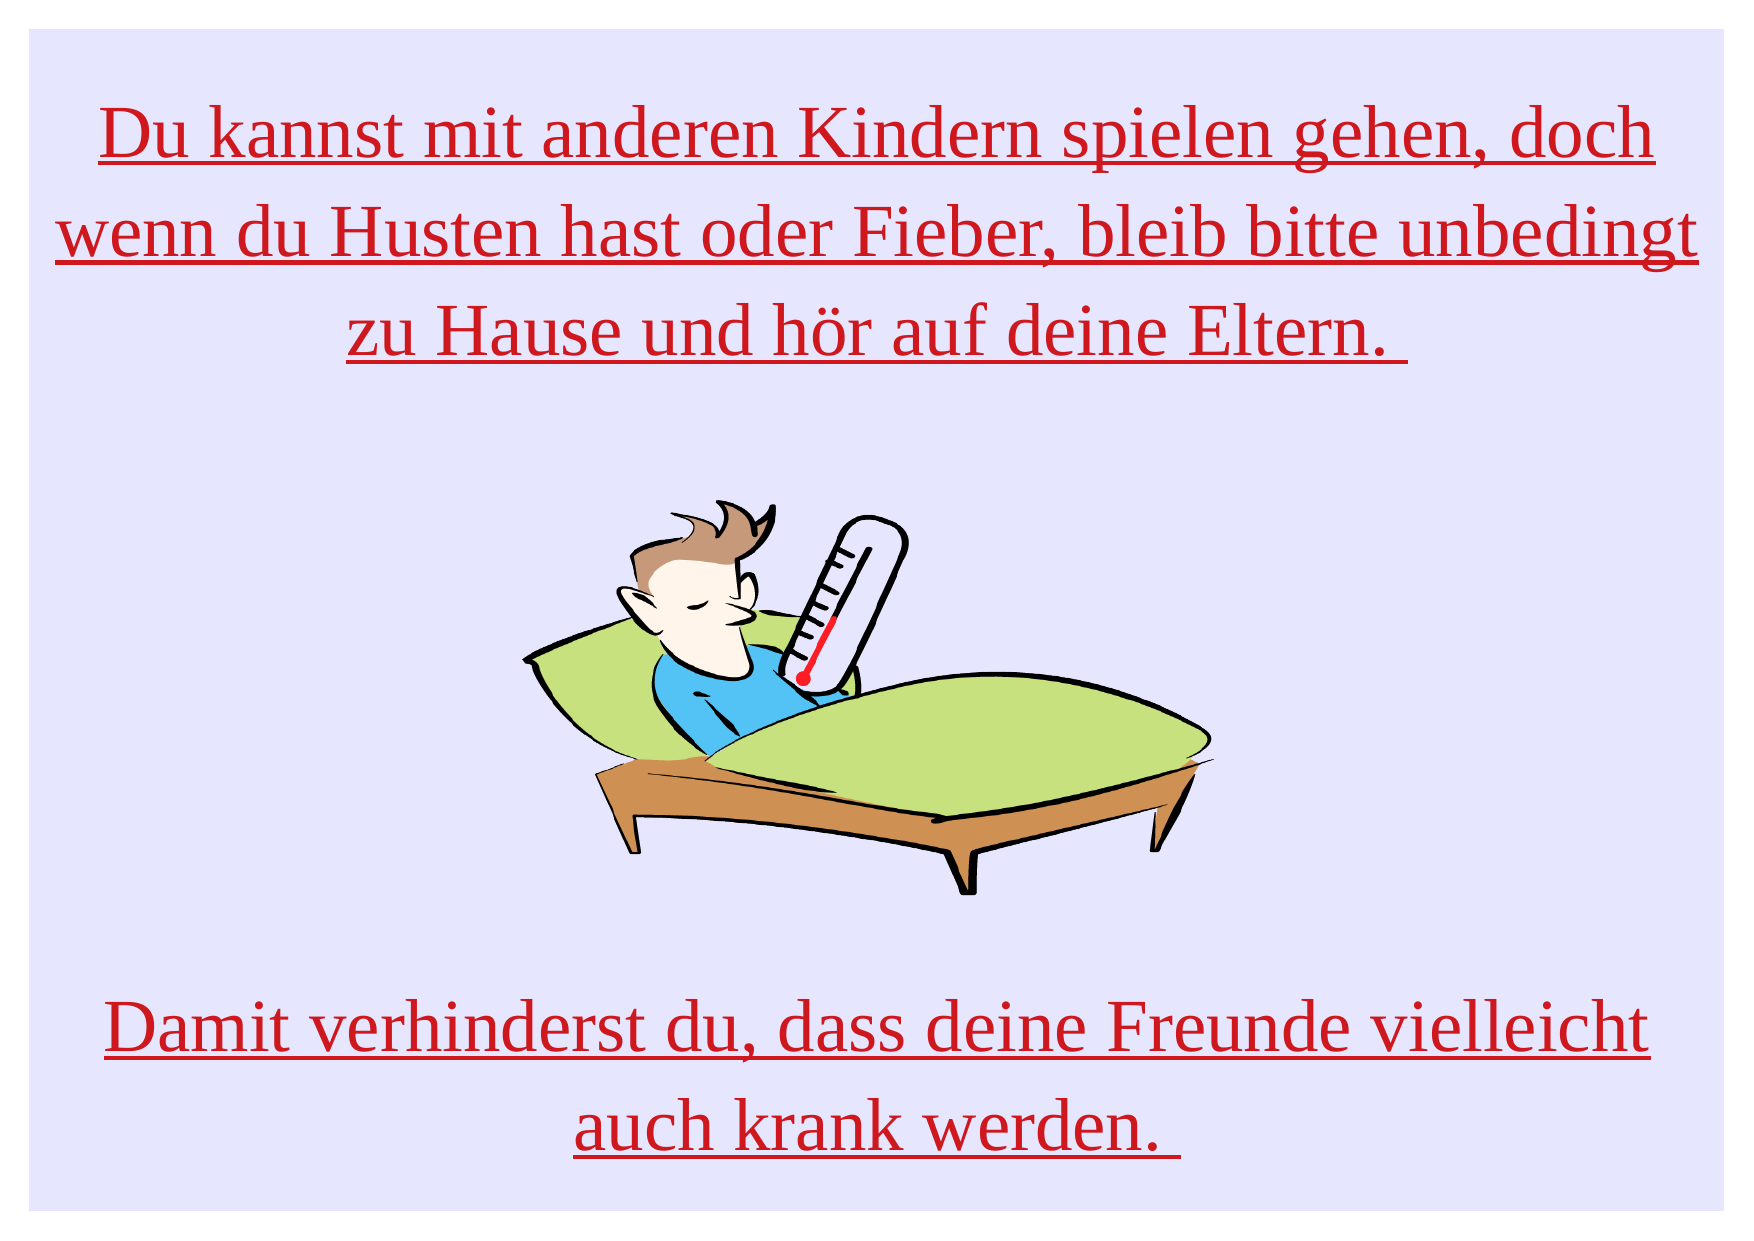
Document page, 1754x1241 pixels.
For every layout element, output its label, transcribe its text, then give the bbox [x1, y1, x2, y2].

text Damit verhinderst du, dass deine Freunde vielleicht auch krank werden. [29, 981, 1724, 1167]
text Du kannst mit anderen Kindern spielen gehen, doch wenn du Husten hast oder Fieber, bleib bitte unbedingt zu Hause und hör auf deine Eltern. [29, 87, 1724, 372]
picture [411, 454, 1344, 911]
